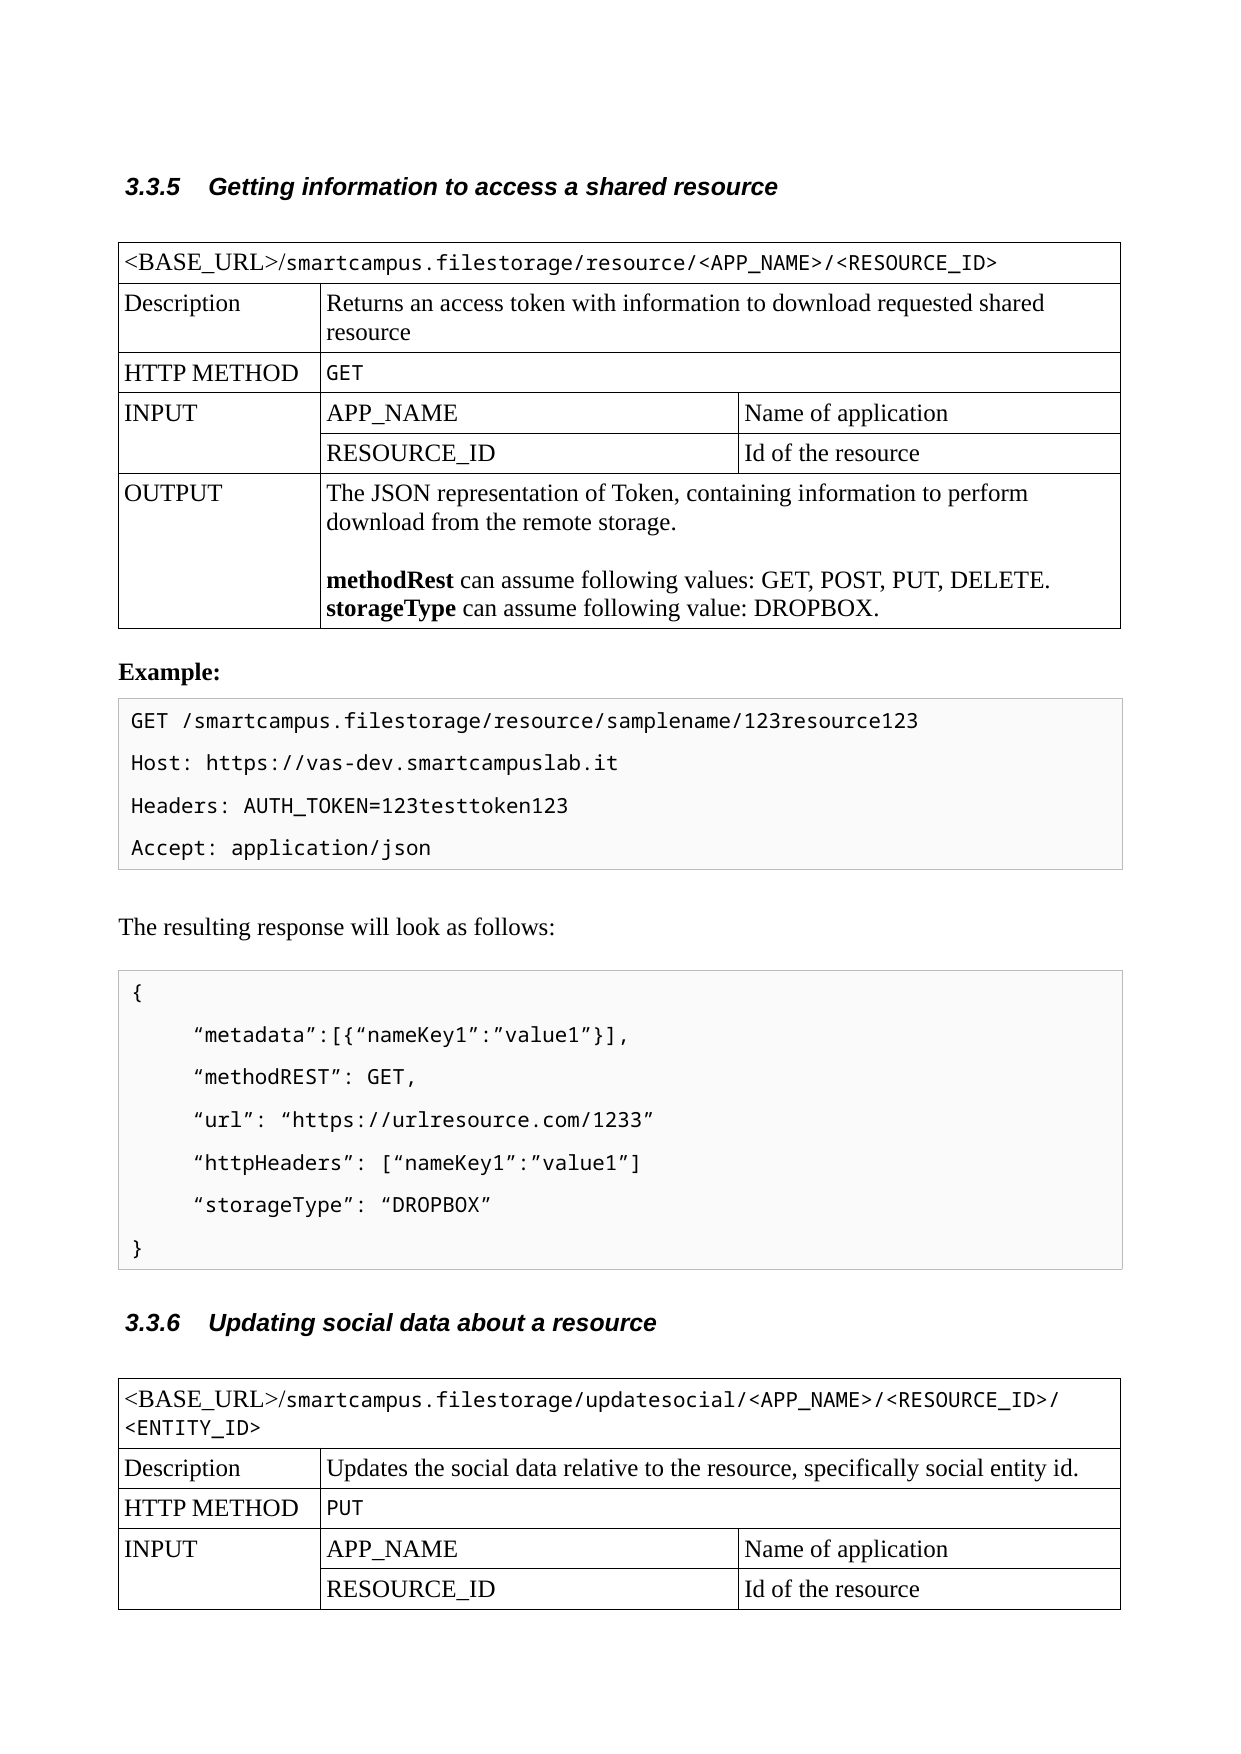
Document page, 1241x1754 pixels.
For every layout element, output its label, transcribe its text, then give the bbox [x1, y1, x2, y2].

table_cell Id of the resource [739, 434, 1120, 473]
table_cell Id of the resource [739, 1569, 1120, 1609]
text { [119, 971, 1122, 1006]
subtitle Updating social data about a resource [118, 1308, 1122, 1337]
text Host: https://vas-dev.smartcampuslab.it [119, 741, 1122, 777]
table_header <BASE_URL>/smartcampus.filestorage/updatesocial/<APP_NAME>/<RESOURCE_ID>/<ENTITY_ID> [119, 1379, 1120, 1447]
table_cell INPUT [119, 1529, 320, 1609]
table_cell HTTP METHOD [119, 353, 320, 392]
text The resulting response will look as follows: [118, 912, 1122, 941]
table_cell INPUT [119, 393, 320, 473]
table_cell The JSON representation of Token, containing information to perform download from the remote storage. methodRest can assume following values: GET, POST, PUT, DELETE. storageType can assume following value: DROPBOX. [321, 474, 1120, 628]
table_cell Updates the social data relative to the resource, specifically social entity id. [321, 1449, 1120, 1488]
text “metadata”:[{“nameKey1”:”value1”}], [119, 1012, 1122, 1048]
subtitle Getting information to access a shared resource [118, 172, 1122, 200]
table_cell APP_NAME [321, 393, 738, 432]
table_cell Description [119, 1449, 320, 1488]
table_cell OUTPUT [119, 474, 320, 628]
text Example: [118, 657, 1122, 686]
text Headers: AUTH_TOKEN=123testtoken123 [119, 783, 1122, 819]
table_cell Name of application [739, 393, 1120, 432]
table_cell Description [119, 284, 320, 352]
text GET /smartcampus.filestorage/resource/samplename/123resource123 [119, 699, 1122, 734]
table_cell Returns an access token with information to download requested shared resource [321, 284, 1120, 352]
text Accept: application/json [119, 826, 1122, 869]
table_cell APP_NAME [321, 1529, 738, 1568]
text “url”: “https://urlresource.com/1233” [119, 1097, 1122, 1133]
table_cell PUT [321, 1489, 1120, 1528]
text “storageType”: “DROPBOX” [119, 1183, 1122, 1219]
table_cell RESOURCE_ID [321, 1569, 738, 1609]
table_cell RESOURCE_ID [321, 434, 738, 473]
table_header <BASE_URL>/smartcampus.filestorage/resource/<APP_NAME>/<RESOURCE_ID> [119, 243, 1120, 283]
table_cell HTTP METHOD [119, 1489, 320, 1528]
text “httpHeaders”: [“nameKey1”:”value1”] [119, 1140, 1122, 1176]
text } [119, 1225, 1122, 1269]
text “methodREST”: GET, [119, 1055, 1122, 1091]
table_cell GET [321, 353, 1120, 392]
table_cell Name of application [739, 1529, 1120, 1568]
